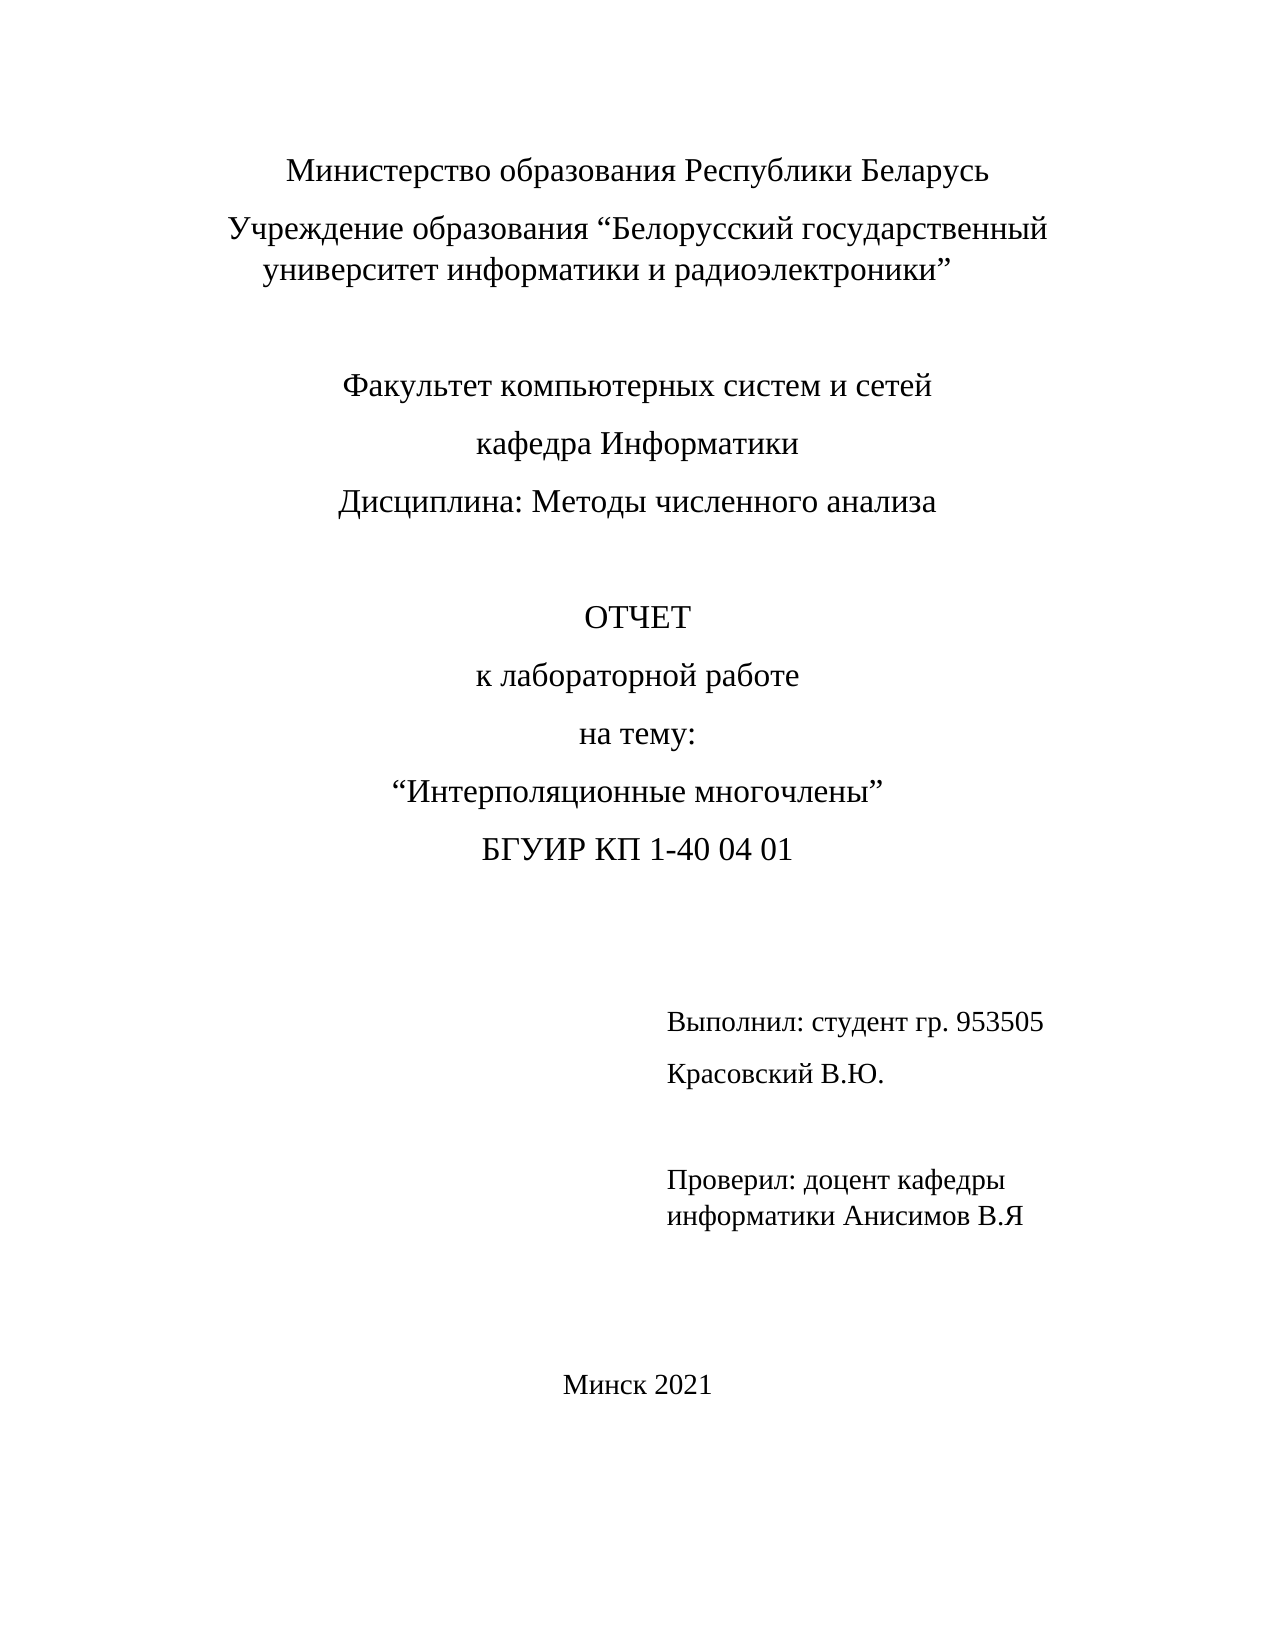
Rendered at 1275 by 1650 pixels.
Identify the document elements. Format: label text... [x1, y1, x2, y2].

text на тему: [150, 713, 1125, 752]
text Выполнил: студент гр. 953505 [667, 1004, 1125, 1037]
text БГУИР КП 1-40 04 01 [150, 829, 1125, 868]
text Красовский В.Ю. [667, 1056, 1125, 1090]
text Учреждение образования “Белорусский государственный университет информатики и радиоэлектроники” [150, 208, 1125, 288]
text Минск 2021 [150, 1367, 1125, 1401]
text “Интерполяционные многочлены” [150, 772, 1125, 810]
text к лабораторной работе [150, 656, 1125, 694]
text Дисциплина: Методы численного анализа [150, 481, 1125, 520]
text ОТЧЕТ [150, 597, 1125, 636]
text кафедра Информатики [150, 423, 1125, 462]
text Министерство образования Республики Беларусь [150, 150, 1125, 188]
text Проверил: доцент кафедры информатики Анисимов В.Я [667, 1162, 1125, 1232]
text Факультет компьютерных систем и сетей [150, 365, 1125, 404]
